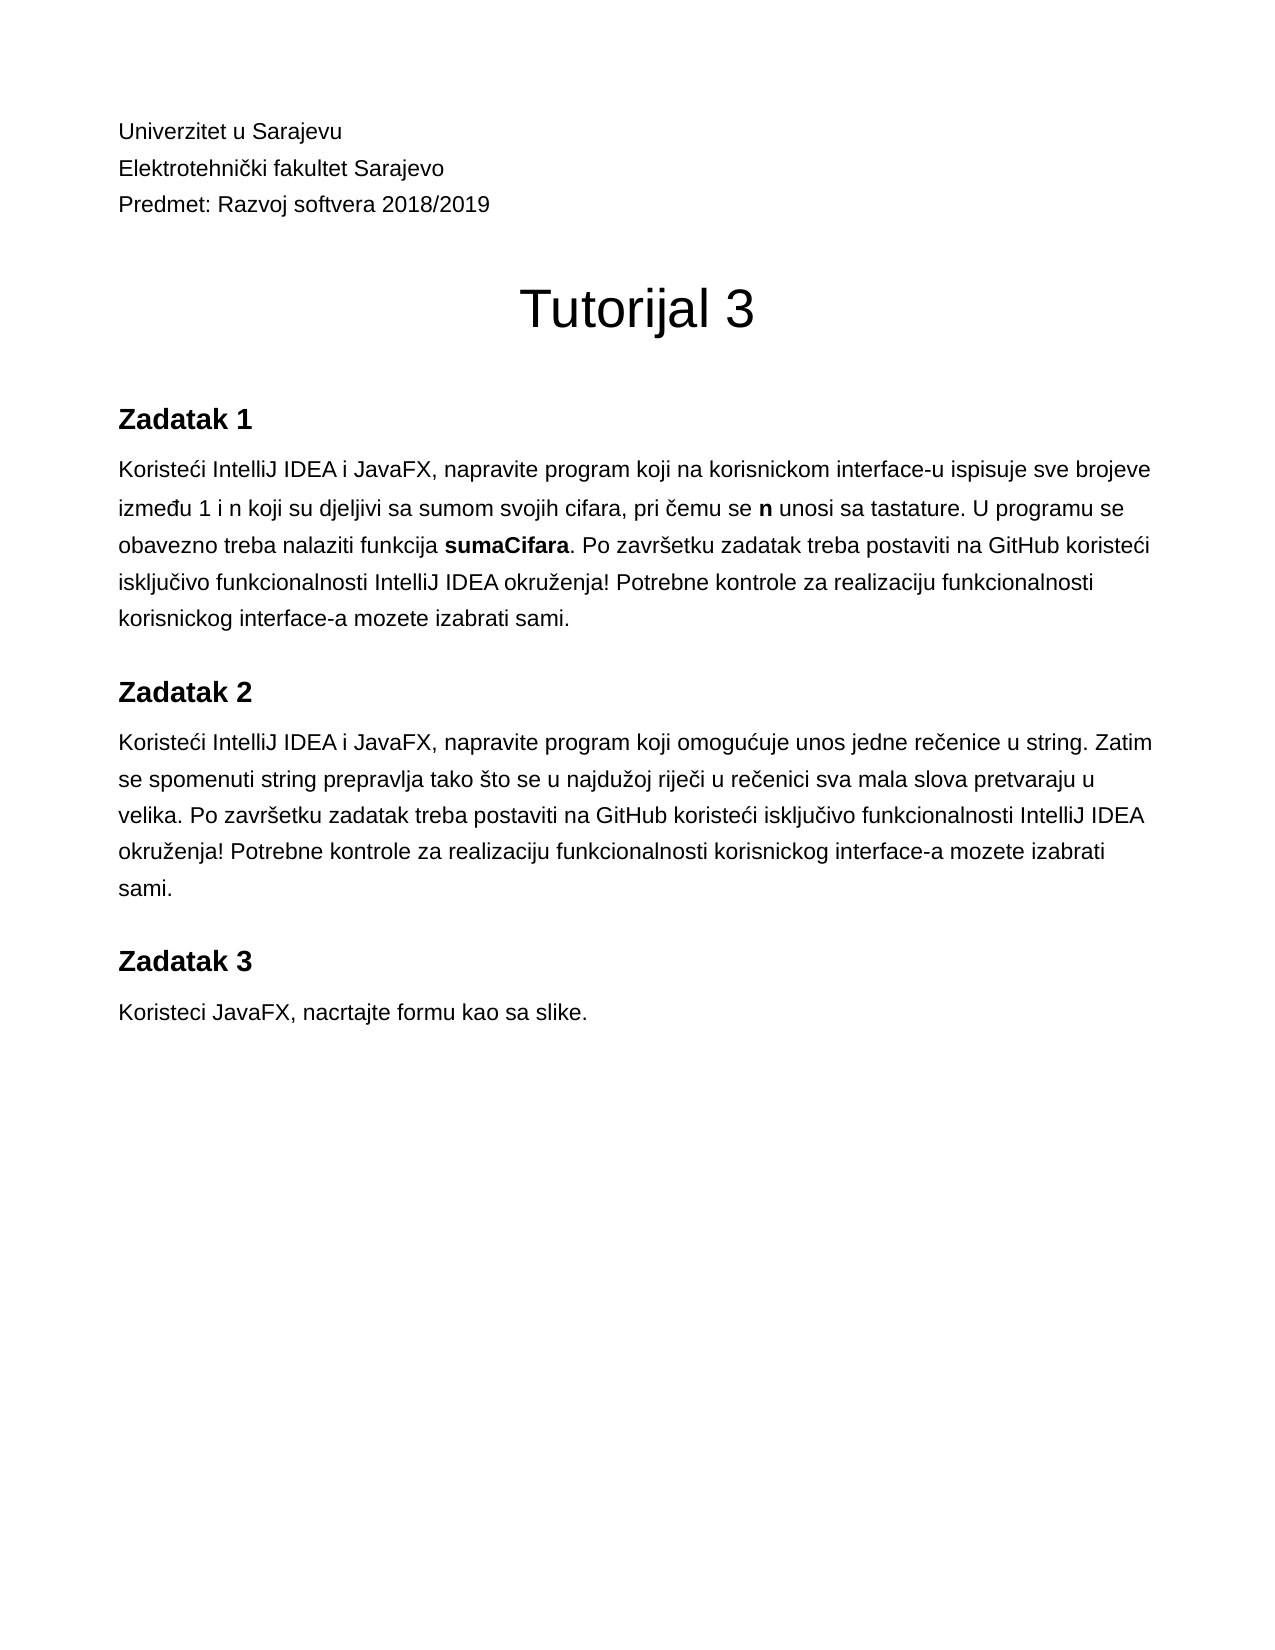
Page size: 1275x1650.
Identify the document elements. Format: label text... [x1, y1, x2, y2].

text Elektrotehnički fakultet Sarajevo [118, 154, 1157, 181]
text Koristeci JavaFX, nacrtajte formu kao sa slike. [118, 999, 1157, 1025]
text Tutorijal 3 [118, 276, 1157, 338]
subtitle Zadatak 1 [118, 402, 1157, 435]
text Univerzitet u Sarajevu [118, 118, 1157, 144]
text Koristeći IntelliJ IDEA i JavaFX, napravite program koji omogućuje unos jedne rečenice u string. Zatim se spomenuti string prepravlja tako što se u najdužoj riječi u rečenici sva mala slova pretvaraju u velika. Po završetku zadatak treba postaviti na GitHub koristeći isključivo funkcionalnosti IntelliJ IDEA okruženja! Potrebne kontrole za realizaciju funkcionalnosti korisnickog interface-a mozete izabrati sami. [118, 729, 1157, 901]
subtitle Zadatak 2 [118, 675, 1157, 708]
text Koristeći IntelliJ IDEA i JavaFX, napravite program koji na korisnickom interface-u ispisuje sve brojeve između 1 i n koji su djeljivi sa sumom svojih cifara, pri čemu se n unosi sa tastature. U programu se obavezno treba nalaziti funkcija sumaCifara. Po završetku zadatak treba postaviti na GitHub koristeći isključivo funkcionalnosti IntelliJ IDEA okruženja! Potrebne kontrole za realizaciju funkcionalnosti korisnickog interface-a mozete izabrati sami. [118, 456, 1157, 631]
text Predmet: Razvoj softvera 2018/2019 [118, 191, 1157, 217]
subtitle Zadatak 3 [118, 944, 1157, 978]
